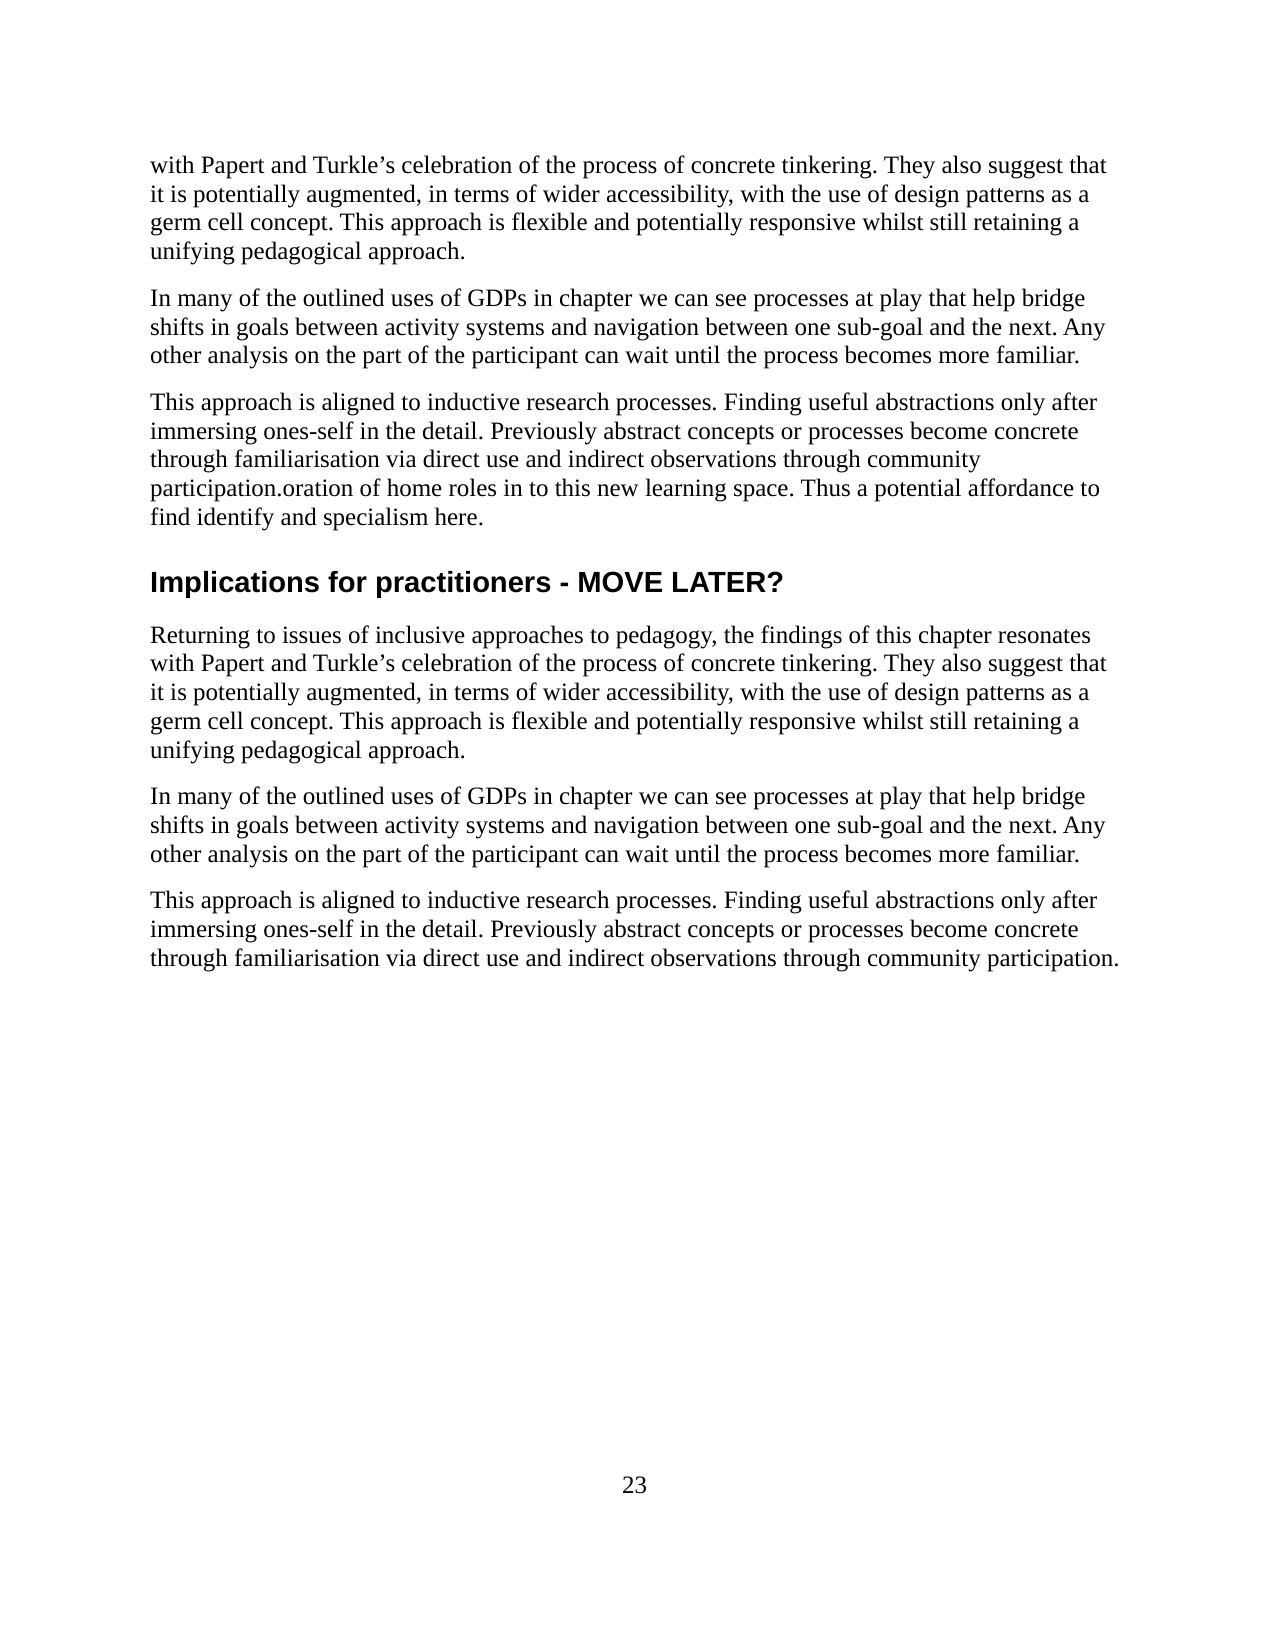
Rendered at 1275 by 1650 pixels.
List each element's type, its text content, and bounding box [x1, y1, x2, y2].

text In many of the outlined uses of GDPs in chapter we can see processes at play that help bridge shifts in goals between activity systems and navigation between one sub-goal and the next. Any other analysis on the part of the participant can wait until the process becomes more familiar. [150, 781, 1125, 868]
text with Papert and Turkle’s celebration of the process of concrete tinkering. They also suggest that it is potentially augmented, in terms of wider accessibility, with the use of design patterns as a germ cell concept. This approach is flexible and potentially responsive whilst still retaining a unifying pedagogical approach. [150, 150, 1125, 265]
text This approach is aligned to inductive research processes. Finding useful abstractions only after immersing ones-self in the detail. Previously abstract concepts or processes become concrete through familiarisation via direct use and indirect observations through community participation. [150, 886, 1125, 972]
text In many of the outlined uses of GDPs in chapter we can see processes at play that help bridge shifts in goals between activity systems and navigation between one sub-goal and the next. Any other analysis on the part of the participant can wait until the process becomes more familiar. [150, 283, 1125, 369]
text This approach is aligned to inductive research processes. Finding useful abstractions only after immersing ones-self in the detail. Previously abstract concepts or processes become concrete through familiarisation via direct use and indirect observations through community participation.oration of home roles in to this new learning space. Thus a potential affordance to find identify and specialism here. [150, 387, 1125, 531]
subtitle Implications for practitioners - MOVE LATER? [150, 565, 1125, 598]
text Returning to issues of inclusive approaches to pedagogy, the findings of this chapter resonates with Papert and Turkle’s celebration of the process of concrete tinkering. They also suggest that it is potentially augmented, in terms of wider accessibility, with the use of design patterns as a germ cell concept. This approach is flexible and potentially responsive whilst still retaining a unifying pedagogical approach. [150, 620, 1125, 763]
